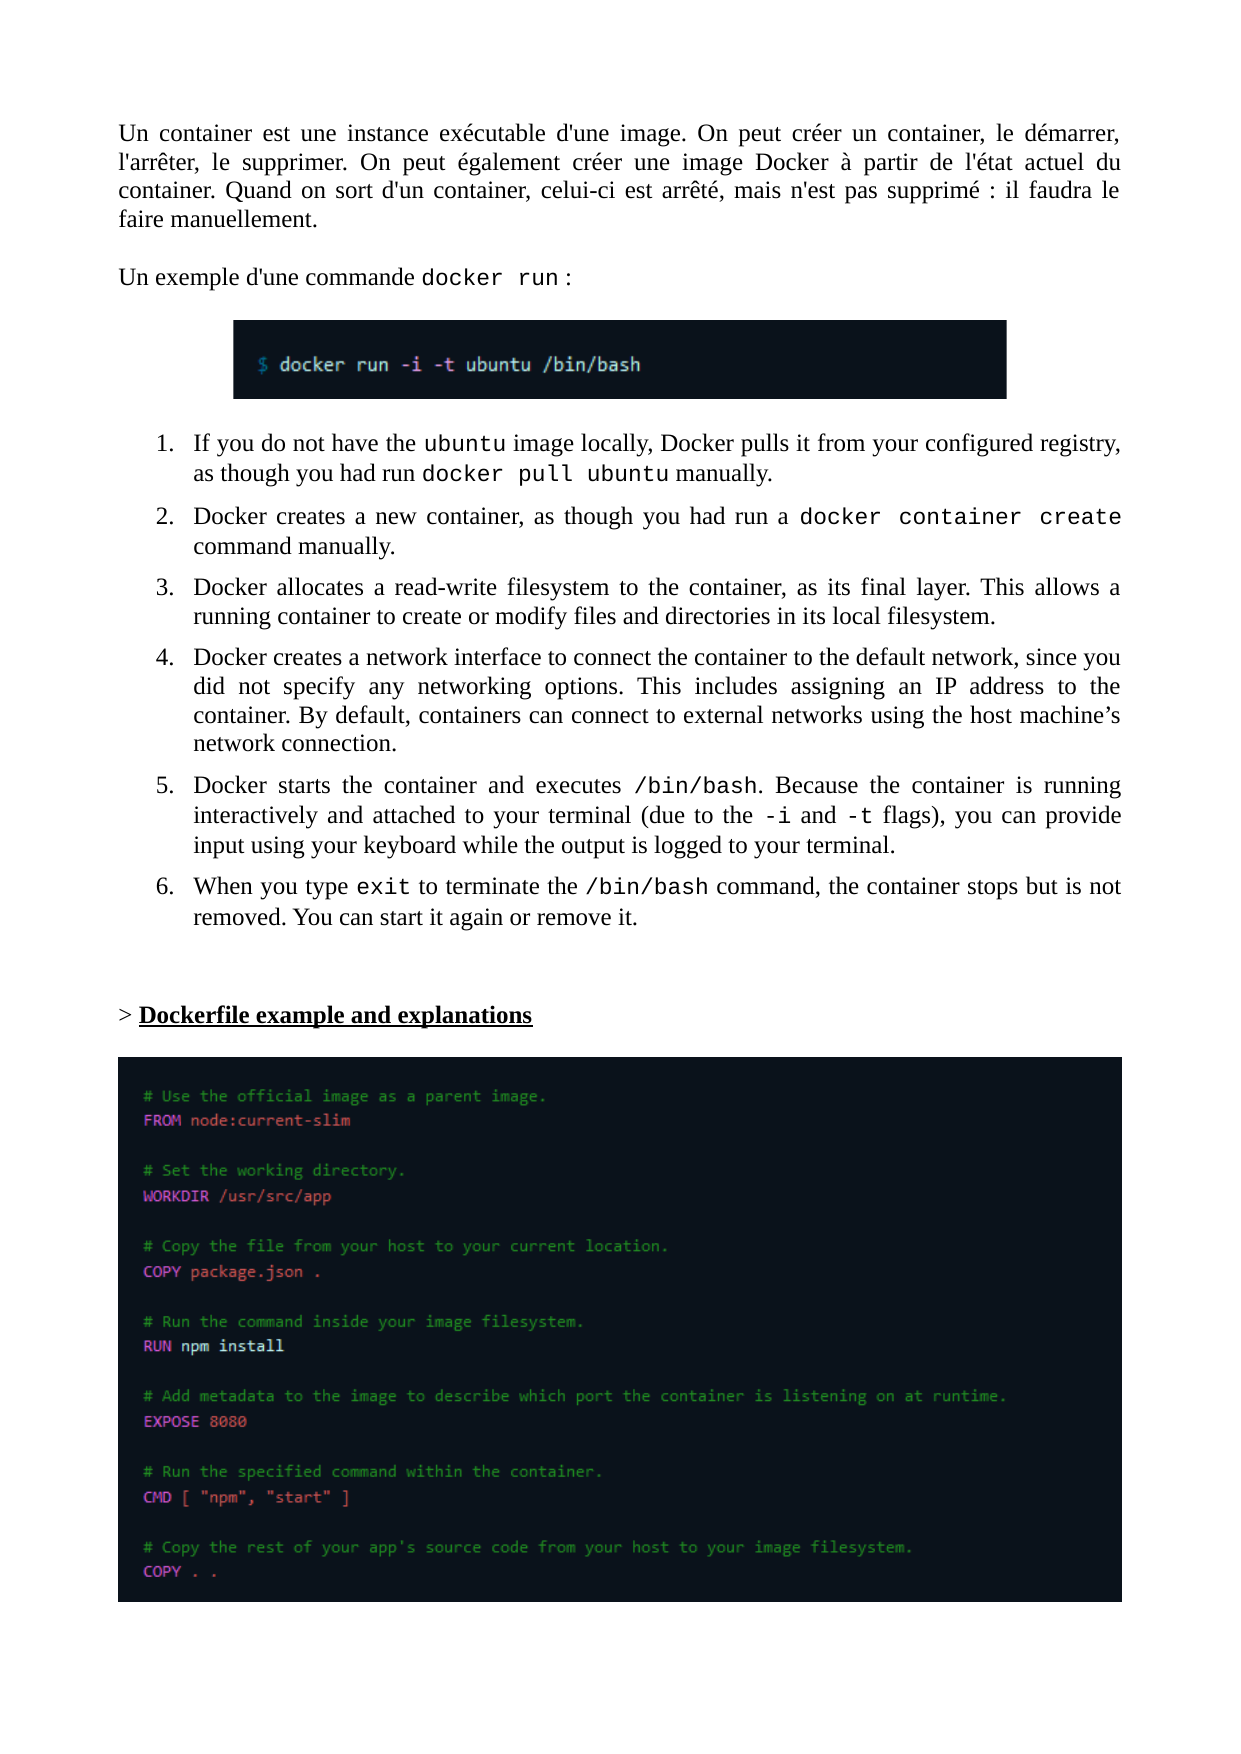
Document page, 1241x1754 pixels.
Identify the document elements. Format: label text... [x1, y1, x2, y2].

list When you type exit to terminate the /bin/bash command, the container stops but is not removed. You can start it again or remove it. [156, 871, 1122, 930]
text Un container est une instance exécutable d'une image. On peut créer un container, le démarrer, l'arrêter, le supprimer. On peut également créer une image Docker à partir de l'état actuel du container. Quand on sort d'un container, celui-ci est arrêté, mais n'est pas supprimé : il faudra le faire manuellement. [118, 118, 1122, 233]
text > Dockerfile example and explanations [118, 1000, 1122, 1029]
list Docker starts the container and executes /bin/bash. Because the container is running interactively and attached to your terminal (due to the -i and -t flags), you can provide input using your keyboard while the output is logged to your terminal. [156, 770, 1122, 859]
list If you do not have the ubuntu image locally, Docker pulls it from your configured registry, as though you had run docker pull ubuntu manually. [156, 428, 1122, 488]
list Docker creates a network interface to connect the container to the default network, since you did not specify any networking options. This includes assigning an IP address to the container. By default, containers can connect to external networks using the host machine’s network connection. [156, 642, 1122, 757]
list Docker creates a new container, as though you had run a docker container create command manually. [156, 501, 1122, 560]
text Un exemple d'une commande docker run : [118, 262, 1122, 292]
list Docker allocates a read-write filesystem to the container, as its final layer. This allows a running container to create or modify files and directories in its local filesystem. [156, 572, 1122, 630]
